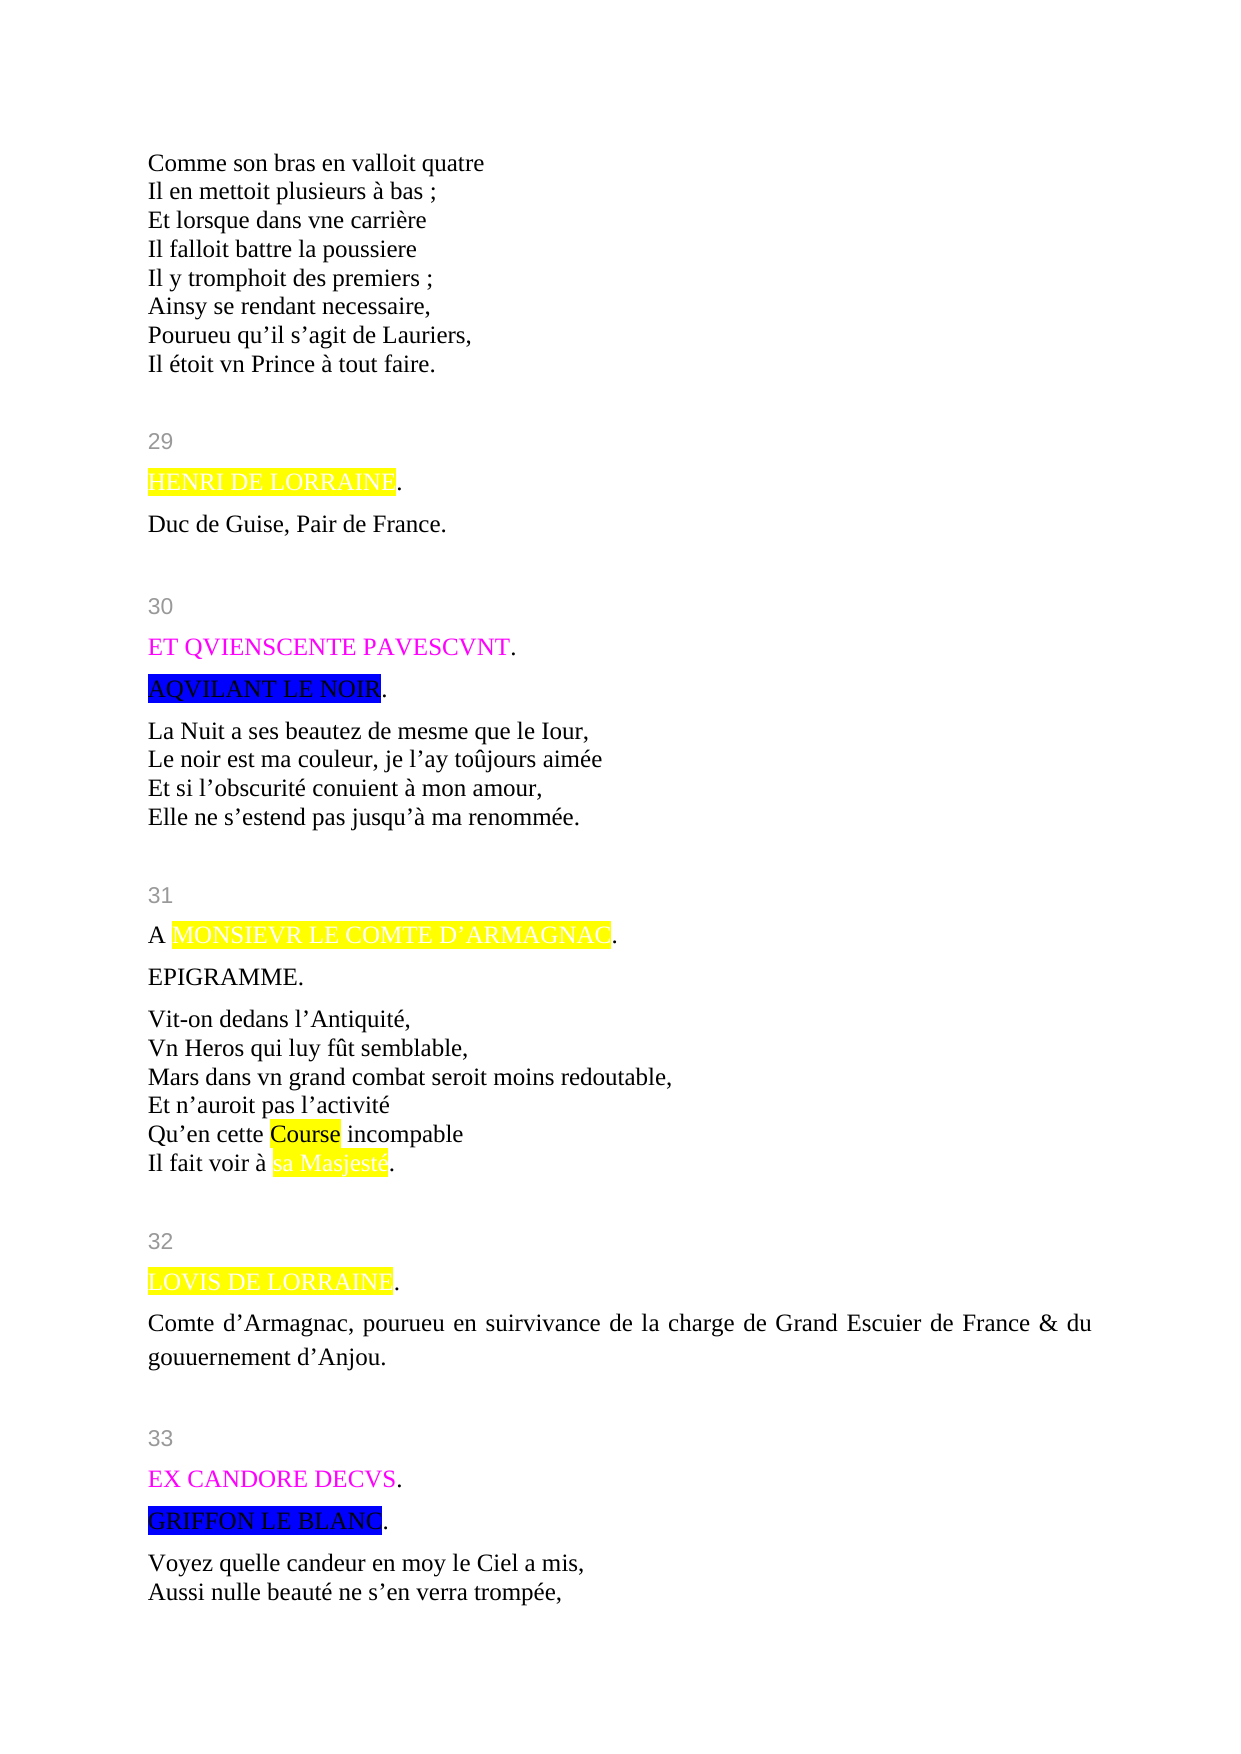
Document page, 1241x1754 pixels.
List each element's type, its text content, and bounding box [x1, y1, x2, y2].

text Il en mettoit plusieurs à bas ; [148, 176, 1093, 205]
text Il étoit vn Prince à tout faire. [148, 349, 1093, 378]
text Il falloit battre la poussiere [148, 234, 1093, 263]
text Vn Heros qui luy fût semblable, [148, 1033, 1093, 1062]
text Il fait voir à sa Masjesté. [388, 1148, 1093, 1177]
text La Nuit a ses beautez de mesme que le Iour, [148, 716, 1093, 744]
text LOVIS DE LORRAINE. [393, 1267, 1093, 1295]
text Elle ne s’estend pas jusqu’à ma renommée. [148, 802, 1093, 831]
text Qu’en cette Course incompable [148, 1119, 270, 1148]
text ET QVIENSCENTE PAVESCVNT. [148, 632, 1093, 661]
text 31 [173, 882, 1093, 908]
text Pourueu qu’il s’agit de Lauriers, [148, 320, 1093, 349]
text Il fait voir à sa Masjesté. [148, 1148, 273, 1177]
text Mars dans vn grand combat seroit moins redoutable, [148, 1062, 1093, 1091]
text Qu’en cette Course incompable [341, 1119, 1093, 1148]
text 30 [173, 593, 1093, 619]
text 33 [173, 1425, 1093, 1452]
text Aussi nulle beauté ne s’en verra trompée, [148, 1577, 1093, 1606]
text Voyez quelle candeur en moy le Ciel a mis, [148, 1548, 1093, 1577]
text Duc de Guise, Pair de France. [148, 509, 1093, 538]
text Comte d’Armagnac, pourueu en suirvivance de la charge de Grand Escuier de France & du gouuernement d’Anjou. [148, 1308, 1093, 1370]
text Vit-on dedans l’Antiquité, [148, 1004, 1093, 1033]
text 29 [173, 428, 1093, 455]
text Le noir est ma couleur, je l’ay toûjours aimée [148, 744, 1093, 773]
text Comme son bras en valloit quatre [148, 148, 1093, 176]
text Et n’auroit pas l’activité [148, 1091, 1093, 1119]
text A MONSIEVR LE COMTE D’ARMAGNAC. [611, 921, 1093, 949]
text Il y tromphoit des premiers ; [148, 263, 1093, 291]
text 32 [173, 1228, 1093, 1254]
text EPIGRAMME. [148, 962, 1093, 991]
text Et lorsque dans vne carrière [148, 205, 1093, 234]
text AQVILANT LE NOIR. [381, 674, 1093, 703]
text GRIFFON LE BLANC. [382, 1506, 1093, 1535]
text A MONSIEVR LE COMTE D’ARMAGNAC. [148, 921, 172, 949]
text EX CANDORE DECVS. [148, 1464, 1093, 1493]
text HENRI DE LORRAINE. [148, 467, 1093, 496]
text Ainsy se rendant necessaire, [148, 291, 1093, 320]
text Et si l’obscurité conuient à mon amour, [148, 773, 1093, 802]
